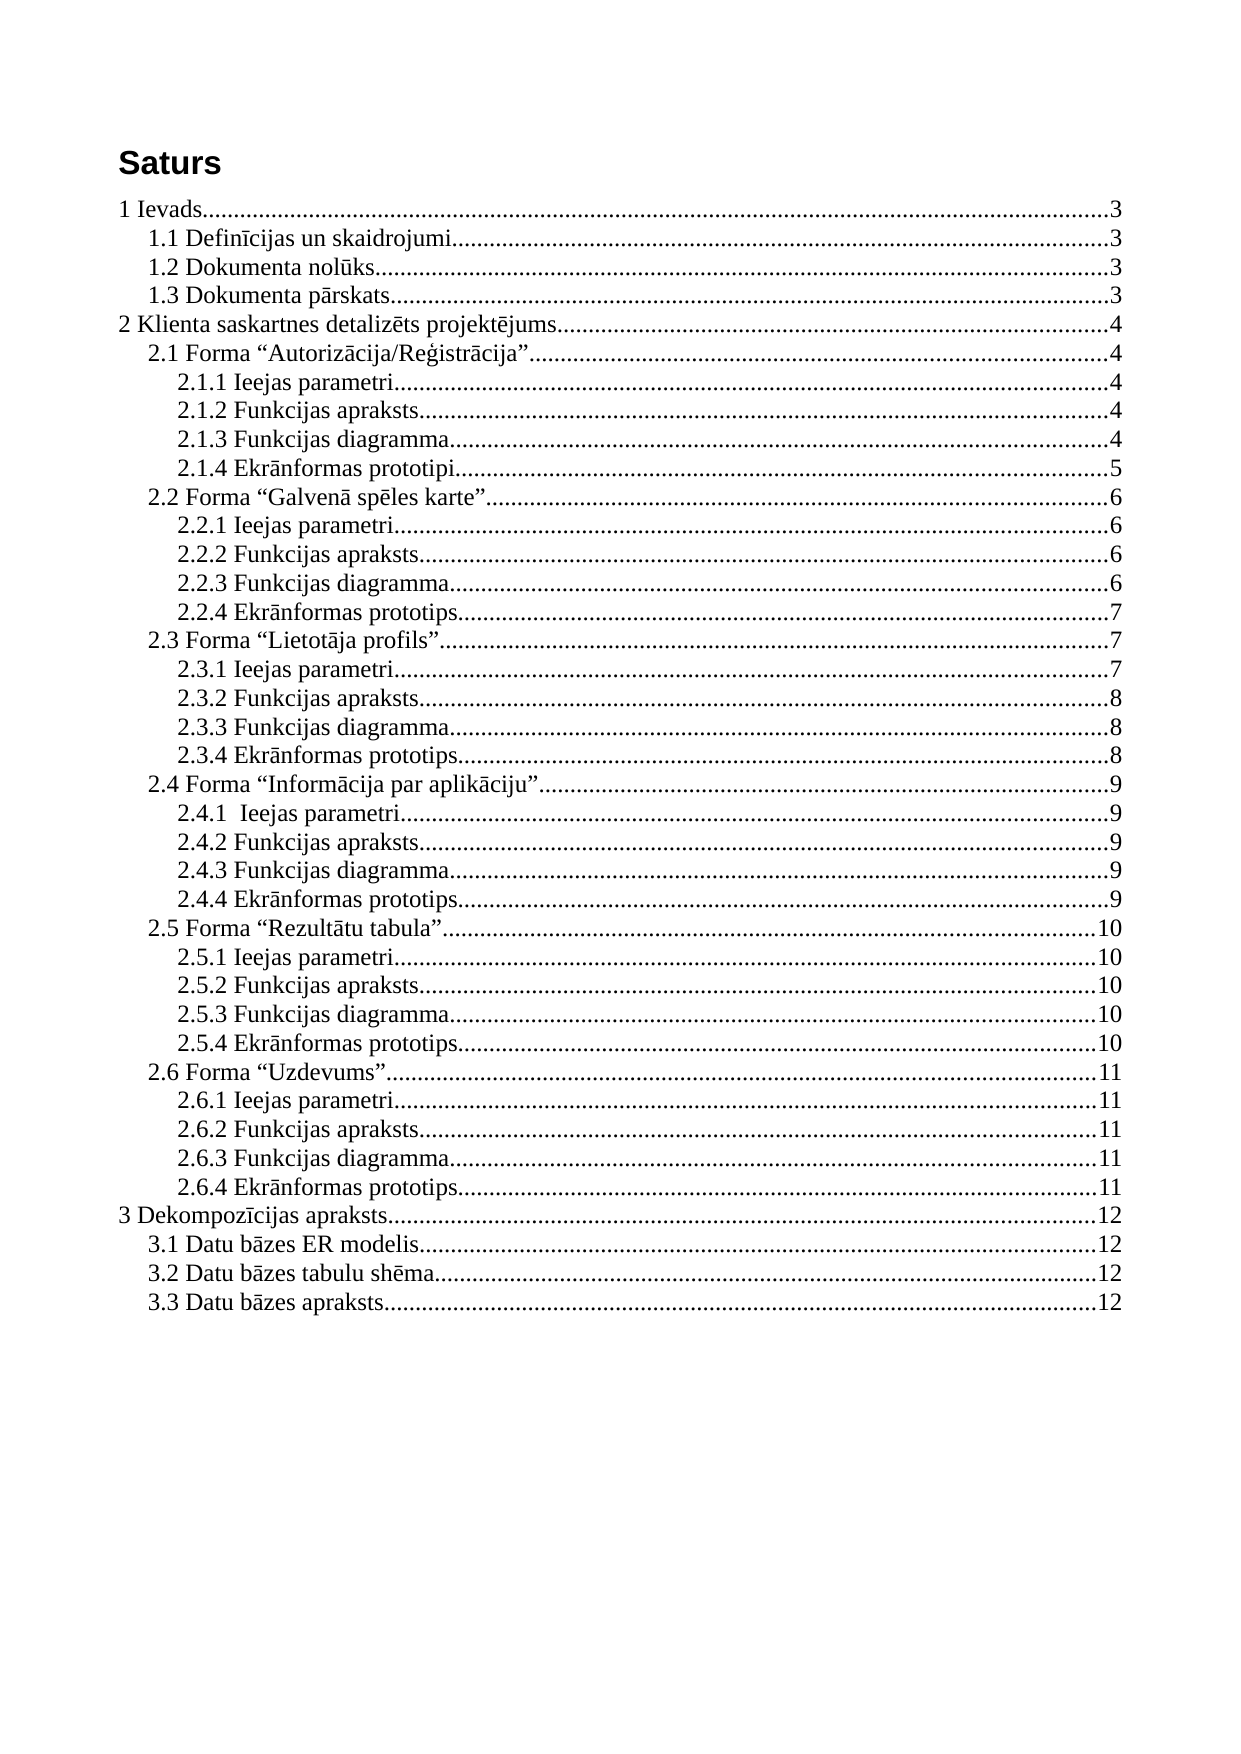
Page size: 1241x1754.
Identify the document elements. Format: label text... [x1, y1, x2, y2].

text 1.1 Definīcijas un skaidrojumi 3 [148, 223, 1122, 252]
text 2.2.2 Funkcijas apraksts 6 [177, 539, 1122, 568]
text 3 Dekompozīcijas apraksts 12 [118, 1200, 1122, 1229]
subtitle Saturs [118, 143, 1122, 182]
text 1 Ievads 3 [118, 194, 1122, 223]
text 2.5.4 Ekrānformas prototips 10 [177, 1028, 1122, 1057]
text 2.5.3 Funkcijas diagramma 10 [177, 999, 1122, 1028]
text 2.5.1 Ieejas parametri 10 [177, 942, 1122, 970]
text 1.2 Dokumenta nolūks 3 [148, 252, 1122, 280]
text 2.4.1 Ieejas parametri 9 [177, 798, 1122, 827]
text 2.4.2 Funkcijas apraksts 9 [177, 827, 1122, 855]
text 2.4.4 Ekrānformas prototips 9 [177, 884, 1122, 913]
text 2.1.2 Funkcijas apraksts 4 [177, 395, 1122, 424]
text 2.2.1 Ieejas parametri 6 [177, 510, 1122, 539]
text 2.5 Forma “Rezultātu tabula” 10 [148, 913, 1122, 942]
text 2.6.4 Ekrānformas prototips 11 [177, 1172, 1122, 1200]
text 2.4.3 Funkcijas diagramma 9 [177, 855, 1122, 884]
text 2.6.3 Funkcijas diagramma 11 [177, 1143, 1122, 1172]
text 3.3 Datu bāzes apraksts 12 [148, 1287, 1122, 1315]
text 3.2 Datu bāzes tabulu shēma 12 [148, 1258, 1122, 1287]
text 2.3.1 Ieejas parametri 7 [177, 654, 1122, 683]
text 2.3 Forma “Lietotāja profils” 7 [148, 625, 1122, 654]
text 2.1.3 Funkcijas diagramma 4 [177, 424, 1122, 453]
text 3.1 Datu bāzes ER modelis 12 [148, 1229, 1122, 1258]
text 2 Klienta saskartnes detalizēts projektējums 4 [118, 309, 1122, 338]
text 2.3.2 Funkcijas apraksts 8 [177, 683, 1122, 712]
text 2.1.4 Ekrānformas prototipi 5 [177, 453, 1122, 482]
text 2.3.3 Funkcijas diagramma 8 [177, 712, 1122, 740]
text 2.6.1 Ieejas parametri 11 [177, 1085, 1122, 1114]
text 2.2 Forma “Galvenā spēles karte” 6 [148, 482, 1122, 510]
text 2.5.2 Funkcijas apraksts 10 [177, 970, 1122, 999]
text 2.4 Forma “Informācija par aplikāciju” 9 [148, 769, 1122, 798]
text 2.3.4 Ekrānformas prototips 8 [177, 740, 1122, 769]
text 2.6 Forma “Uzdevums” 11 [148, 1057, 1122, 1085]
text 2.1 Forma “Autorizācija/Reģistrācija” 4 [148, 338, 1122, 367]
text 2.6.2 Funkcijas apraksts 11 [177, 1114, 1122, 1143]
text 2.2.3 Funkcijas diagramma 6 [177, 568, 1122, 597]
text 2.2.4 Ekrānformas prototips 7 [177, 597, 1122, 625]
text 1.3 Dokumenta pārskats 3 [148, 280, 1122, 309]
text 2.1.1 Ieejas parametri 4 [177, 367, 1122, 395]
